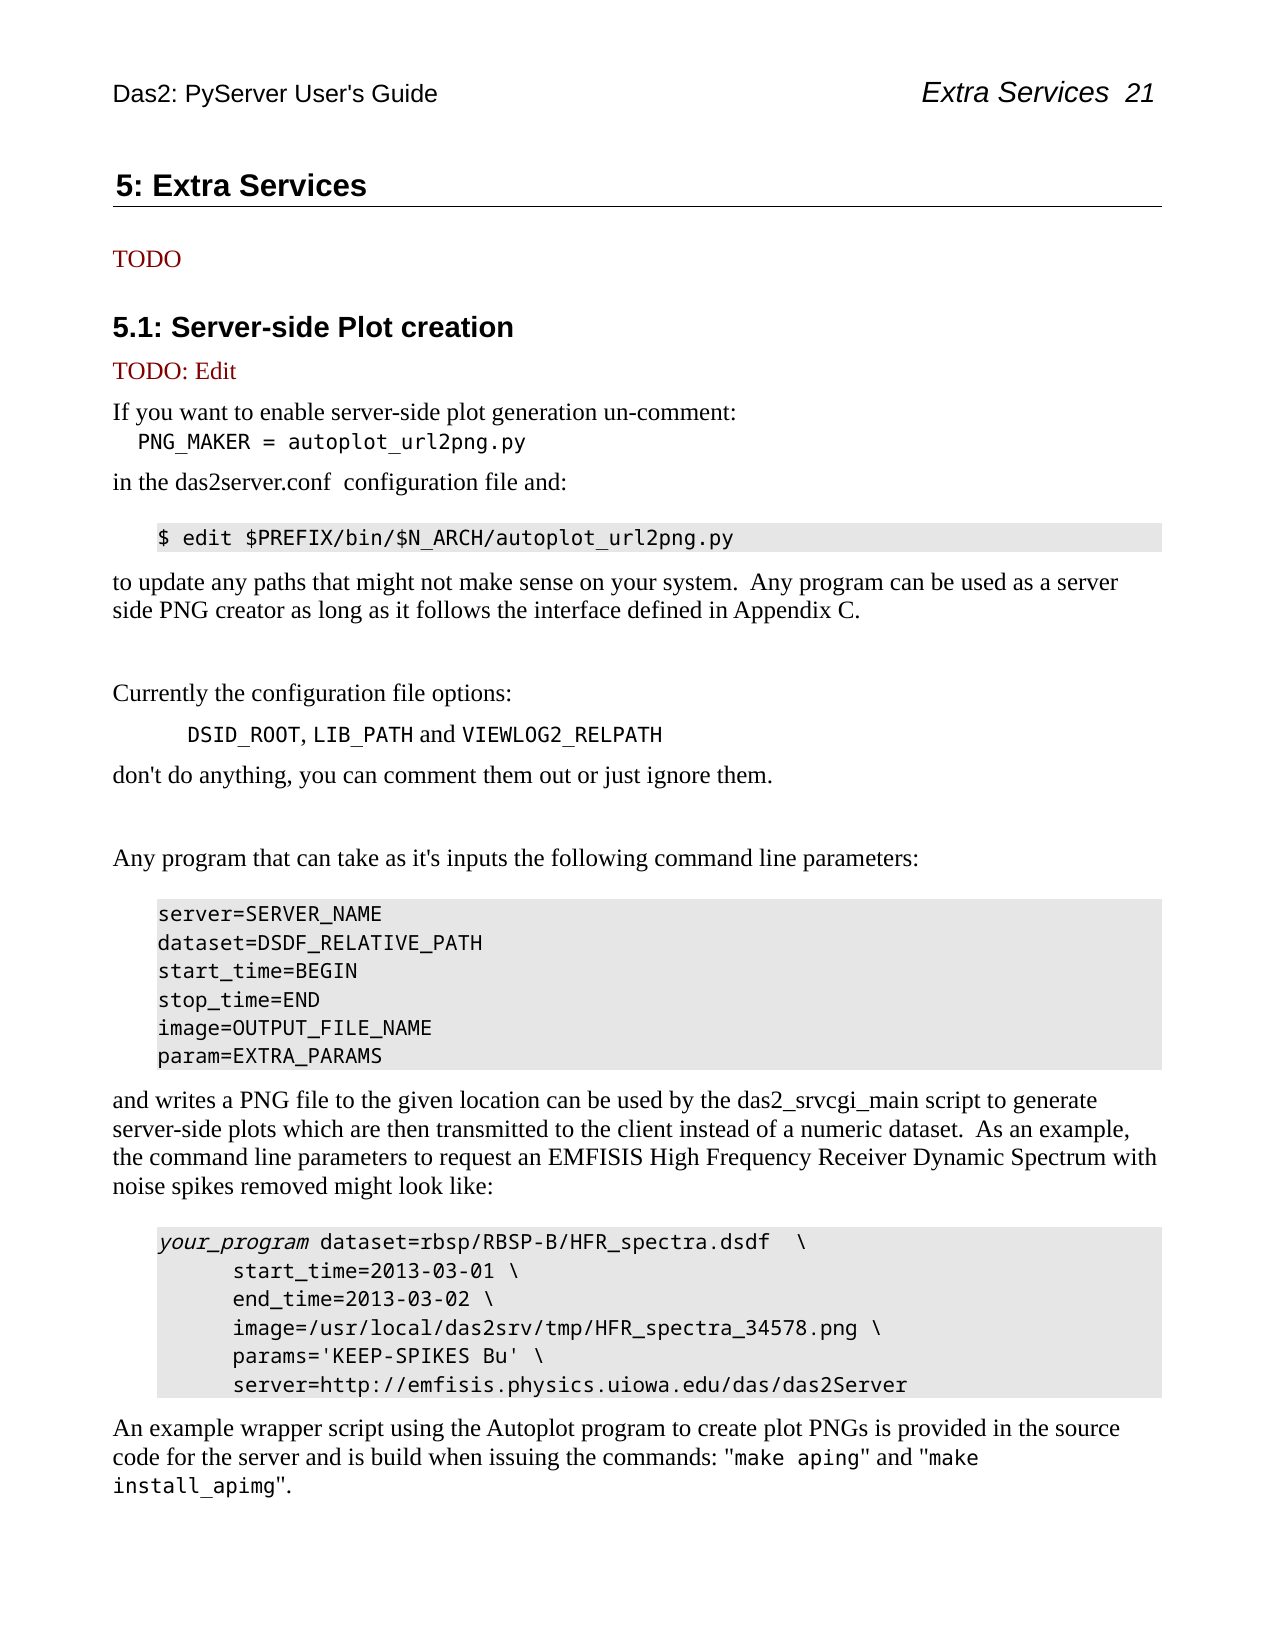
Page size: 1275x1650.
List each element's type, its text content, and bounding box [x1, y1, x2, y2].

text start_time=BEGIN [157, 956, 1162, 985]
text TODO [112, 244, 1162, 272]
text PNG_MAKER = autoplot_url2png.py [112, 426, 1162, 455]
text server=SERVER_NAME [157, 899, 1162, 928]
text stop_time=END [157, 985, 1162, 1013]
text dataset=DSDF_RELATIVE_PATH [157, 928, 1162, 956]
text Currently the configuration file options: [112, 678, 1162, 707]
text and writes a PNG file to the given location can be used by the das2_srvcgi_main script to generate server-side plots which are then transmitted to the client instead of a numeric dataset. As an example, the command line parameters to request an EMFISIS High Frequency Receiver Dynamic Spectrum with noise spikes removed might look like: [112, 1085, 1162, 1200]
text Any program that can take as it's inputs the following command line parameters: [112, 843, 1162, 872]
text DSID_ROOT, LIB_PATH and VIEWLOG2_RELPATH [112, 719, 1162, 748]
text don't do anything, you can comment them out or just ignore them. [112, 761, 1162, 789]
text $ edit $PREFIX/bin/$N_ARCH/autoplot_url2png.py [157, 523, 1162, 552]
text start_time=2013-03-01 \ [157, 1256, 1162, 1284]
text params='KEEP-SPIKES Bu' \ [157, 1341, 1162, 1370]
text TODO: Edit [112, 356, 1162, 385]
subtitle Server-side Plot creation [112, 310, 1162, 343]
text in the das2server.conf configuration file and: [112, 467, 1162, 496]
text If you want to enable server-side plot generation un-comment: [112, 397, 1162, 426]
text image=/usr/local/das2srv/tmp/HFR_spectra_34578.png \ [157, 1313, 1162, 1341]
text An example wrapper script using the Autoplot program to create plot PNGs is provided in the source code for the server and is build when issuing the commands: "make aping" and "make install_apimg". [112, 1413, 1162, 1499]
text end_time=2013-03-02 \ [157, 1284, 1162, 1313]
text param=EXTRA_PARAMS [157, 1042, 1162, 1070]
text server=http://emfisis.physics.uiowa.edu/das/das2Server [157, 1370, 1162, 1398]
text to update any paths that might not make sense on your system. Any program can be used as a server side PNG creator as long as it follows the interface defined in Appendix C. [112, 567, 1162, 624]
text image=OUTPUT_FILE_NAME [157, 1013, 1162, 1042]
subtitle Extra Services [112, 164, 1162, 206]
text your_program dataset=rbsp/RBSP-B/HFR_spectra.dsdf \ [157, 1227, 1162, 1256]
